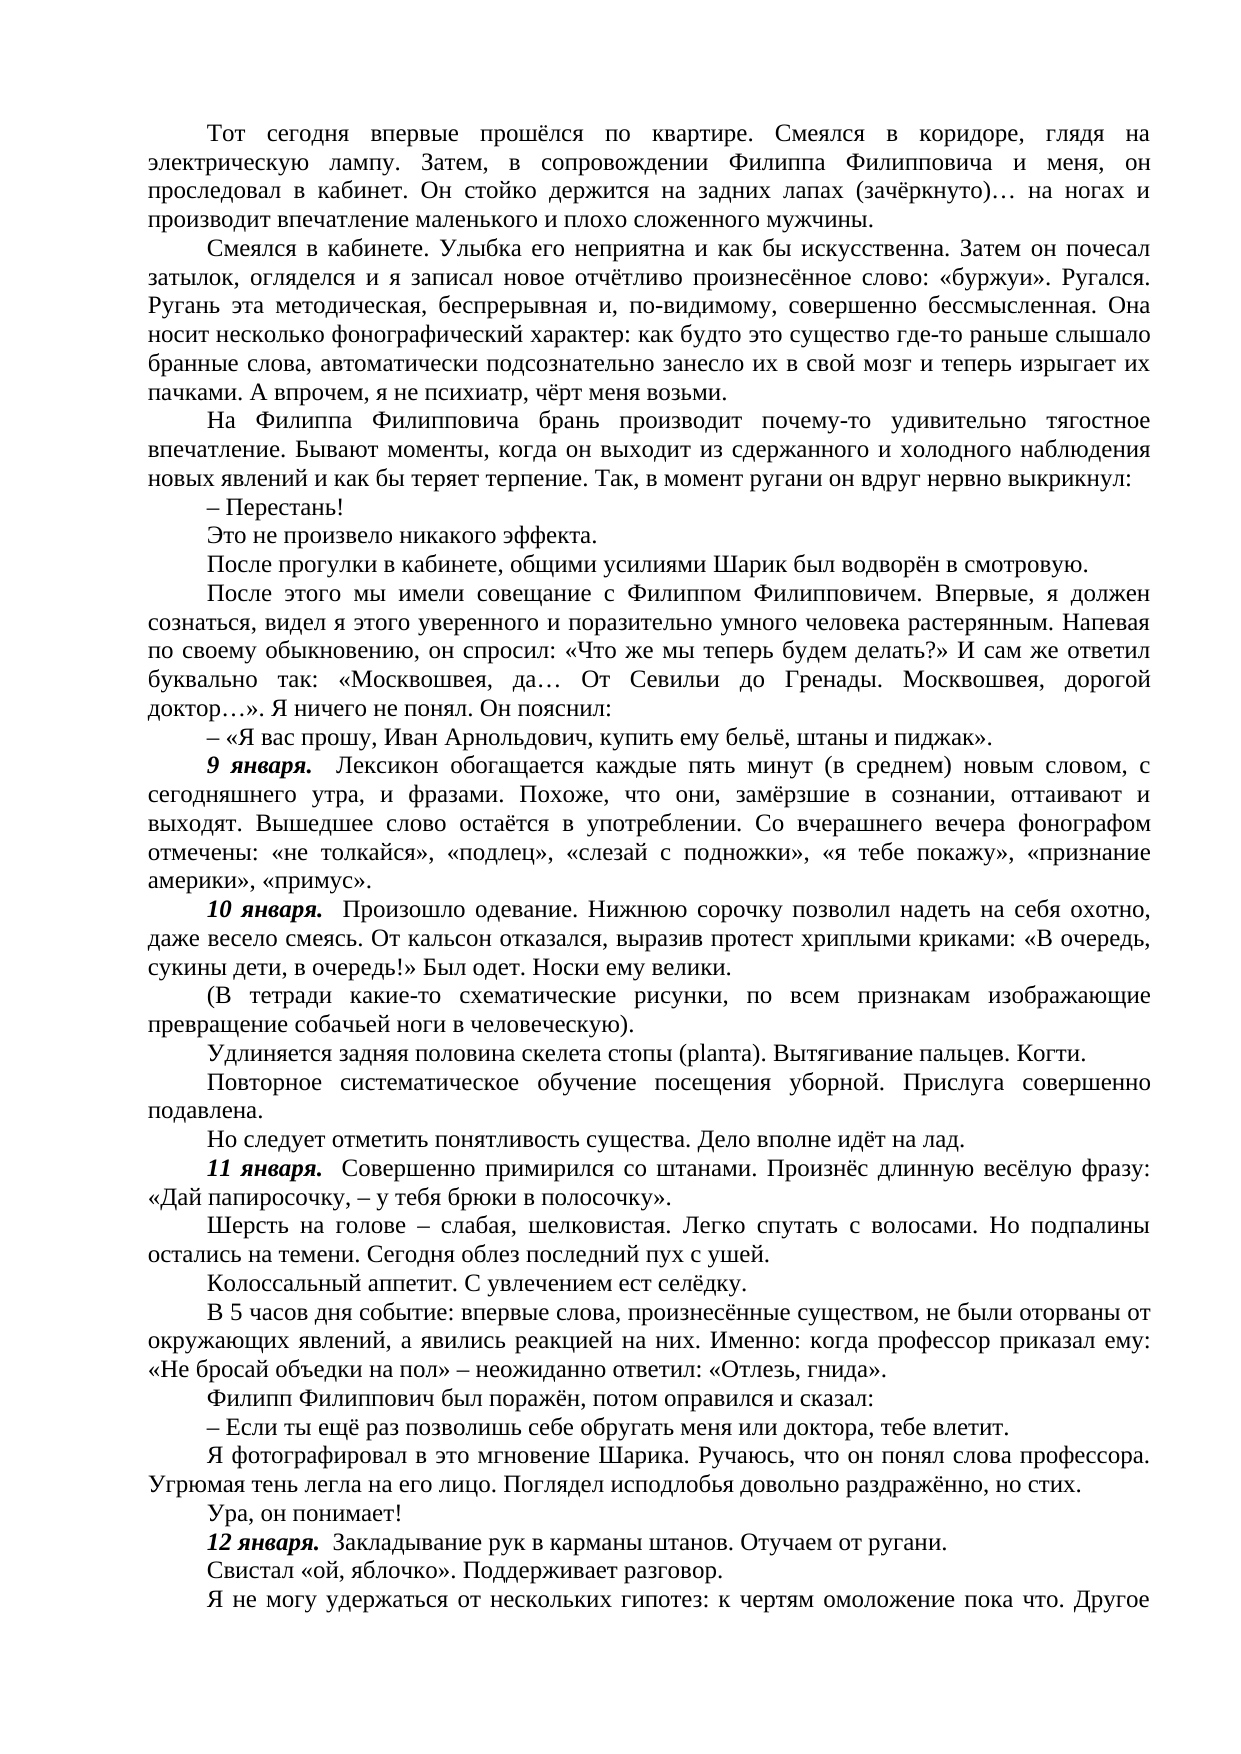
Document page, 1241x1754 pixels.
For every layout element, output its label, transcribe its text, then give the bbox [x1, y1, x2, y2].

text Это не произвело никакого эффекта. [148, 521, 1152, 549]
text Тот сегодня впервые прошёлся по квартире. Смеялся в коридоре, глядя на электрическую лампу. Затем, в сопровождении Филиппа Филипповича и меня, он проследовал в кабинет. Он стойко держится на задних лапах (зачёркнуто)… на ногах и производит впечатление маленького и плохо сложенного мужчины. [148, 118, 1152, 233]
text (В тетради какие-то схематические рисунки, по всем признакам изображающие превращение собачьей ноги в человеческую). [148, 981, 1152, 1038]
text После этого мы имели совещание с Филиппом Филипповичем. Впервые, я должен сознаться, видел я этого уверенного и поразительно умного человека растерянным. Напевая по своему обыкновению, он спросил: «Что же мы теперь будем делать?» И сам же ответил буквально так: «Москвошвея, да… От Севильи до Гренады. Москвошвея, дорогой доктор…». Я ничего не понял. Он пояснил: [148, 578, 1152, 722]
text Филипп Филиппович был поражён, потом оправился и сказал: [148, 1383, 1152, 1412]
text Смеялся в кабинете. Улыбка его неприятна и как бы искусственна. Затем он почесал затылок, огляделся и я записал новое отчётливо произнесённое слово: «буржуи». Ругался. Ругань эта методическая, беспрерывная и, по-видимому, совершенно бессмысленная. Она носит несколько фонографический характер: как будто это существо где-то раньше слышало бранные слова, автоматически подсознательно занесло их в свой мозг и теперь изрыгает их пачками. А впрочем, я не психиатр, чёрт меня возьми. [148, 233, 1152, 406]
text 9 января. Лексикон обогащается каждые пять минут (в среднем) новым словом, с сегодняшнего утра, и фразами. Похоже, что они, замёрзшие в сознании, оттаивают и выходят. Вышедшее слово остаётся в употреблении. Со вчерашнего вечера фонографом отмечены: «не толкайся», «подлец», «слезай с подножки», «я тебе покажу», «признание америки», «примус». [148, 751, 1152, 894]
text Но следует отметить понятливость существа. Дело вполне идёт на лад. [148, 1124, 1152, 1153]
text В 5 часов дня событие: впервые слова, произнесённые существом, не были оторваны от окружающих явлений, а явились реакцией на них. Именно: когда профессор приказал ему: «Не бросай объедки на пол» – неожиданно ответил: «Отлезь, гнида». [148, 1297, 1152, 1383]
text Колоссальный аппетит. С увлечением ест селёдку. [148, 1268, 1152, 1297]
text Удлиняется задняя половина скелета стопы (plаnта). Вытягивание пальцев. Когти. [148, 1038, 1152, 1067]
text – «Я вас прошу, Иван Арнольдович, купить ему бельё, штаны и пиджак». [148, 722, 1152, 751]
text Шерсть на голове – слабая, шелковистая. Легко спутать с волосами. Но подпалины остались на темени. Сегодня облез последний пух с ушей. [148, 1211, 1152, 1268]
text 10 января. Произошло одевание. Нижнюю сорочку позволил надеть на себя охотно, даже весело смеясь. От кальсон отказался, выразив протест хриплыми криками: «В очередь, сукины дети, в очередь!» Был одет. Носки ему велики. [148, 894, 1152, 981]
text – Перестань! [148, 492, 1152, 521]
text – Если ты ещё раз позволишь себе обругать меня или доктора, тебе влетит. [148, 1412, 1152, 1441]
text Я фотографировал в это мгновение Шарика. Ручаюсь, что он понял слова профессора. Угрюмая тень легла на его лицо. Поглядел исподлобья довольно раздражённо, но стих. [148, 1441, 1152, 1498]
text 12 января. Закладывание рук в карманы штанов. Отучаем от ругани. [148, 1527, 1152, 1556]
text Свистал «ой, яблочко». Поддерживает разговор. [148, 1556, 1152, 1584]
text 11 января. Совершенно примирился со штанами. Произнёс длинную весёлую фразу: «Дай папиросочку, – у тебя брюки в полосочку». [148, 1153, 1152, 1211]
text Повторное систематическое обучение посещения уборной. Прислуга совершенно подавлена. [148, 1067, 1152, 1124]
text После прогулки в кабинете, общими усилиями Шарик был водворён в смотровую. [148, 549, 1152, 578]
text Ура, он понимает! [148, 1498, 1152, 1527]
text На Филиппа Филипповича брань производит почему-то удивительно тягостное впечатление. Бывают моменты, когда он выходит из сдержанного и холодного наблюдения новых явлений и как бы теряет терпение. Так, в момент ругани он вдруг нервно выкрикнул: [148, 406, 1152, 492]
text Я не могу удержаться от нескольких гипотез: к чертям омоложение пока что. Другое [148, 1584, 1152, 1613]
